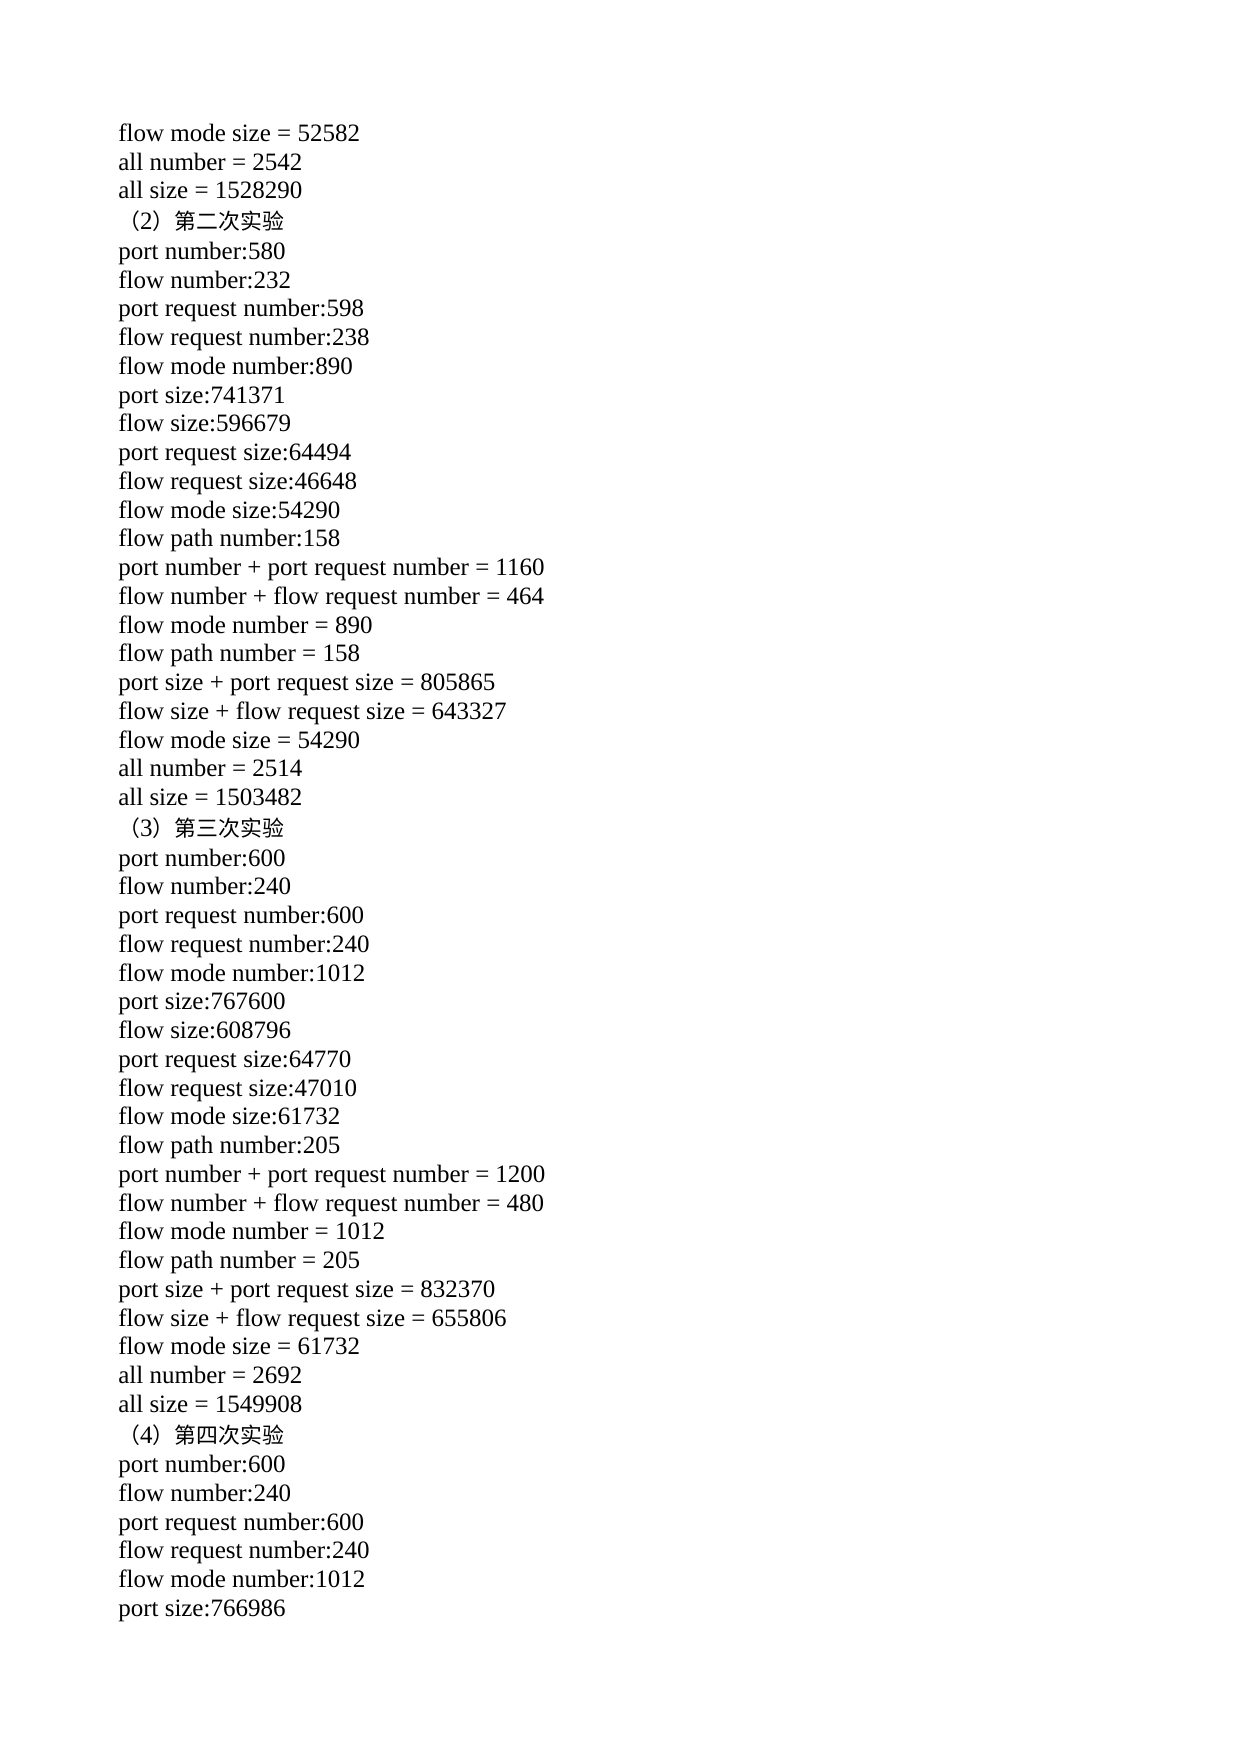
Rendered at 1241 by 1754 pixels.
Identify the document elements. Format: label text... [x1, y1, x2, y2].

text flow mode size = 54290 [118, 725, 1122, 753]
text flow mode size:61732 [118, 1101, 1122, 1130]
text port size + port request size = 832370 [118, 1274, 1122, 1303]
text port number:600 [118, 1449, 1122, 1478]
text flow size + flow request size = 655806 [118, 1303, 1122, 1331]
text flow number:232 [118, 265, 1122, 293]
text flow size:608796 [118, 1015, 1122, 1044]
text port number + port request number = 1160 [118, 552, 1122, 581]
text port size:767600 [118, 986, 1122, 1015]
text all size = 1549908 [118, 1389, 1122, 1418]
text flow path number = 205 [118, 1245, 1122, 1274]
text flow mode number:1012 [118, 1564, 1122, 1593]
text flow mode size:54290 [118, 495, 1122, 523]
text port size:741371 [118, 380, 1122, 408]
text flow size + flow request size = 643327 [118, 696, 1122, 725]
text flow mode number = 1012 [118, 1216, 1122, 1245]
text all size = 1503482 [118, 782, 1122, 811]
text flow number:240 [118, 1478, 1122, 1507]
text flow mode size = 61732 [118, 1331, 1122, 1360]
text flow request size:47010 [118, 1073, 1122, 1101]
text all number = 2514 [118, 753, 1122, 782]
text flow number + flow request number = 480 [118, 1188, 1122, 1216]
text flow mode number = 890 [118, 610, 1122, 638]
text （4）第四次实验 [118, 1418, 1122, 1449]
text flow mode number:890 [118, 351, 1122, 380]
text port size + port request size = 805865 [118, 667, 1122, 696]
text port request number:600 [118, 1507, 1122, 1536]
text port number:600 [118, 843, 1122, 871]
text flow path number:205 [118, 1130, 1122, 1159]
text flow request number:240 [118, 929, 1122, 958]
text port request size:64494 [118, 437, 1122, 466]
text port request size:64770 [118, 1044, 1122, 1073]
text （3）第三次实验 [118, 811, 1122, 843]
text flow number:240 [118, 871, 1122, 900]
text flow request size:46648 [118, 466, 1122, 495]
text all number = 2692 [118, 1360, 1122, 1389]
text port request number:598 [118, 293, 1122, 322]
text flow size:596679 [118, 408, 1122, 437]
text port request number:600 [118, 900, 1122, 929]
text flow path number = 158 [118, 638, 1122, 667]
text flow request number:240 [118, 1536, 1122, 1564]
text （2）第二次实验 [118, 204, 1122, 236]
text flow request number:238 [118, 322, 1122, 351]
text port size:766986 [118, 1593, 1122, 1622]
text flow path number:158 [118, 523, 1122, 552]
text flow mode number:1012 [118, 958, 1122, 986]
text flow number + flow request number = 464 [118, 581, 1122, 610]
text port number + port request number = 1200 [118, 1159, 1122, 1188]
text all size = 1528290 [118, 176, 1122, 204]
text flow mode size = 52582 [118, 118, 1122, 147]
text all number = 2542 [118, 147, 1122, 176]
text port number:580 [118, 236, 1122, 265]
